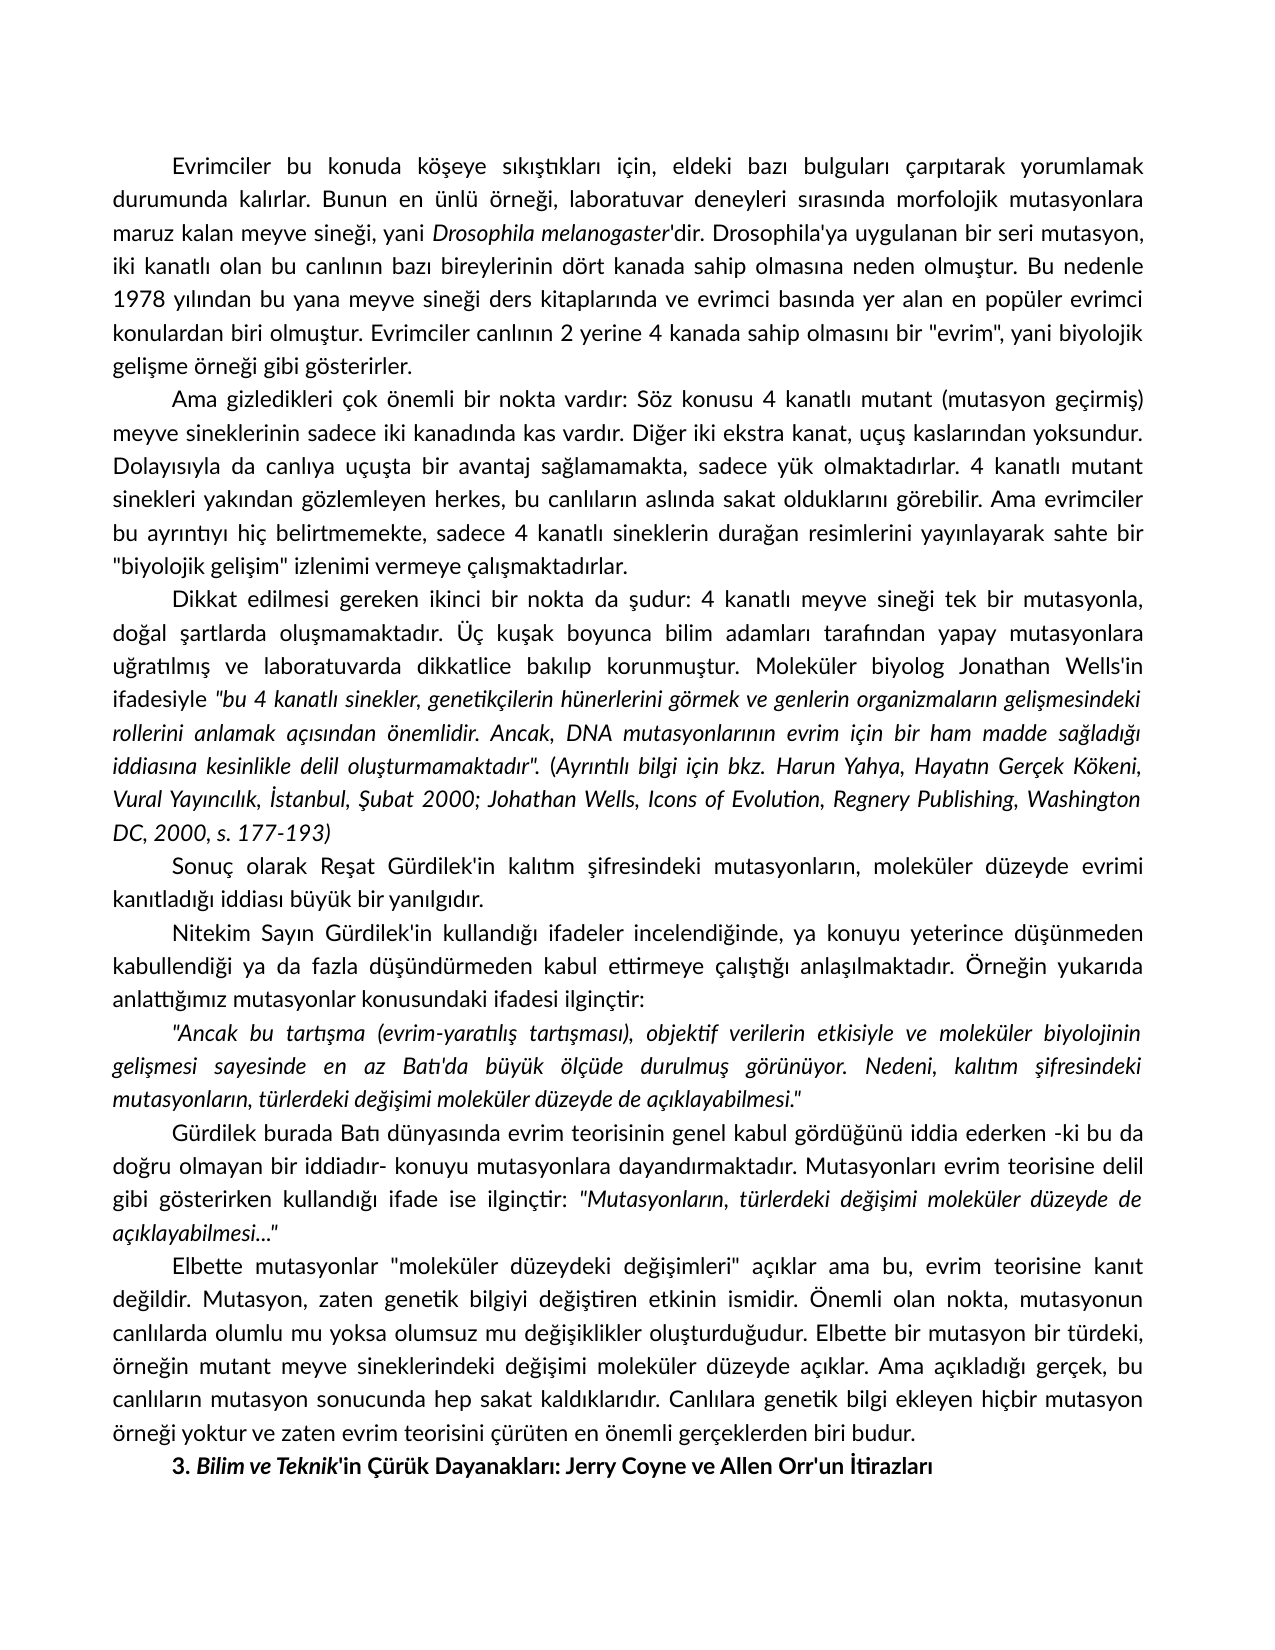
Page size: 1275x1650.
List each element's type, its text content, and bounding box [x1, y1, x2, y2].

text 3. Bilim ve Teknik'in Çürük Dayanakları: Jerry Coyne ve Allen Orr'un İtirazları [112, 1448, 1145, 1481]
text "Ancak bu tartışma (evrim-yaratılış tartışması), objektif verilerin etkisiyle ve moleküler biyolojinin gelişmesi sayesinde en az Batı'da büyük ölçüde durulmuş görünüyor. Nedeni, kalıtım şifresindeki mutasyonların, türlerdeki değişimi moleküler düzeyde de açıklayabilmesi." [112, 1014, 1145, 1114]
text Nitekim Sayın Gürdilek'in kullandığı ifadeler incelendiğinde, ya konuyu yeterince düşünmeden kabullendiği ya da fazla düşündürmeden kabul ettirmeye çalıştığı anlaşılmaktadır. Örneğin yukarıda anlattığımız mutasyonlar konusundaki ifadesi ilginçtir: [112, 914, 1145, 1014]
text Ama gizledikleri çok önemli bir nokta vardır: Söz konusu 4 kanatlı mutant (mutasyon geçirmiş) meyve sineklerinin sadece iki kanadında kas vardır. Diğer iki ekstra kanat, uçuş kaslarından yoksundur. Dolayısıyla da canlıya uçuşta bir avantaj sağlamamakta, sadece yük olmaktadırlar. 4 kanatlı mutant sinekleri yakından gözlemleyen herkes, bu canlıların aslında sakat olduklarını görebilir. Ama evrimciler bu ayrıntıyı hiç belirtmemekte, sadece 4 kanatlı sineklerin durağan resimlerini yayınlayarak sahte bir "biyolojik gelişim" izlenimi vermeye çalışmaktadırlar. [112, 381, 1145, 581]
text Gürdilek burada Batı dünyasında evrim teorisinin genel kabul gördüğünü iddia ederken -ki bu da doğru olmayan bir iddiadır- konuyu mutasyonlara dayandırmaktadır. Mutasyonları evrim teorisine delil gibi gösterirken kullandığı ifade ise ilginçtir: "Mutasyonların, türlerdeki değişimi moleküler düzeyde de açıklayabilmesi..." [112, 1114, 1145, 1248]
text Sonuç olarak Reşat Gürdilek'in kalıtım şifresindeki mutasyonların, moleküler düzeyde evrimi kanıtladığı iddiası büyük bir yanılgıdır. [112, 848, 1145, 914]
text Elbette mutasyonlar "moleküler düzeydeki değişimleri" açıklar ama bu, evrim teorisine kanıt değildir. Mutasyon, zaten genetik bilgiyi değiştiren etkinin ismidir. Önemli olan nokta, mutasyonun canlılarda olumlu mu yoksa olumsuz mu değişiklikler oluşturduğudur. Elbette bir mutasyon bir türdeki, örneğin mutant meyve sineklerindeki değişimi moleküler düzeyde açıklar. Ama açıkladığı gerçek, bu canlıların mutasyon sonucunda hep sakat kaldıklarıdır. Canlılara genetik bilgi ekleyen hiçbir mutasyon örneği yoktur ve zaten evrim teorisini çürüten en önemli gerçeklerden biri budur. [112, 1248, 1145, 1448]
text Dikkat edilmesi gereken ikinci bir nokta da şudur: 4 kanatlı meyve sineği tek bir mutasyonla, doğal şartlarda oluşmamaktadır. Üç kuşak boyunca bilim adamları tarafından yapay mutasyonlara uğratılmış ve laboratuvarda dikkatlice bakılıp korunmuştur. Moleküler biyolog Jonathan Wells'in ifadesiyle "bu 4 kanatlı sinekler, genetikçilerin hünerlerini görmek ve genlerin organizmaların gelişmesindeki rollerini anlamak açısından önemlidir. Ancak, DNA mutasyonlarının evrim için bir ham madde sağladığı iddiasına kesinlikle delil oluşturmamaktadır". (Ayrıntılı bilgi için bkz. Harun Yahya, Hayatın Gerçek Kökeni, Vural Yayıncılık, İstanbul, Şubat 2000; Johathan Wells, Icons of Evolution, Regnery Publishing, Washington DC, 2000, s. 177-193) [112, 581, 1145, 848]
text Evrimciler bu konuda köşeye sıkıştıkları için, eldeki bazı bulguları çarpıtarak yorumlamak durumunda kalırlar. Bunun en ünlü örneği, laboratuvar deneyleri sırasında morfolojik mutasyonlara maruz kalan meyve sineği, yani Drosophila melanogaster'dir. Drosophila'ya uygulanan bir seri mutasyon, iki kanatlı olan bu canlının bazı bireylerinin dört kanada sahip olmasına neden olmuştur. Bu nedenle 1978 yılından bu yana meyve sineği ders kitaplarında ve evrimci basında yer alan en popüler evrimci konulardan biri olmuştur. Evrimciler canlının 2 yerine 4 kanada sahip olmasını bir "evrim", yani biyolojik gelişme örneği gibi gösterirler. [112, 148, 1145, 381]
